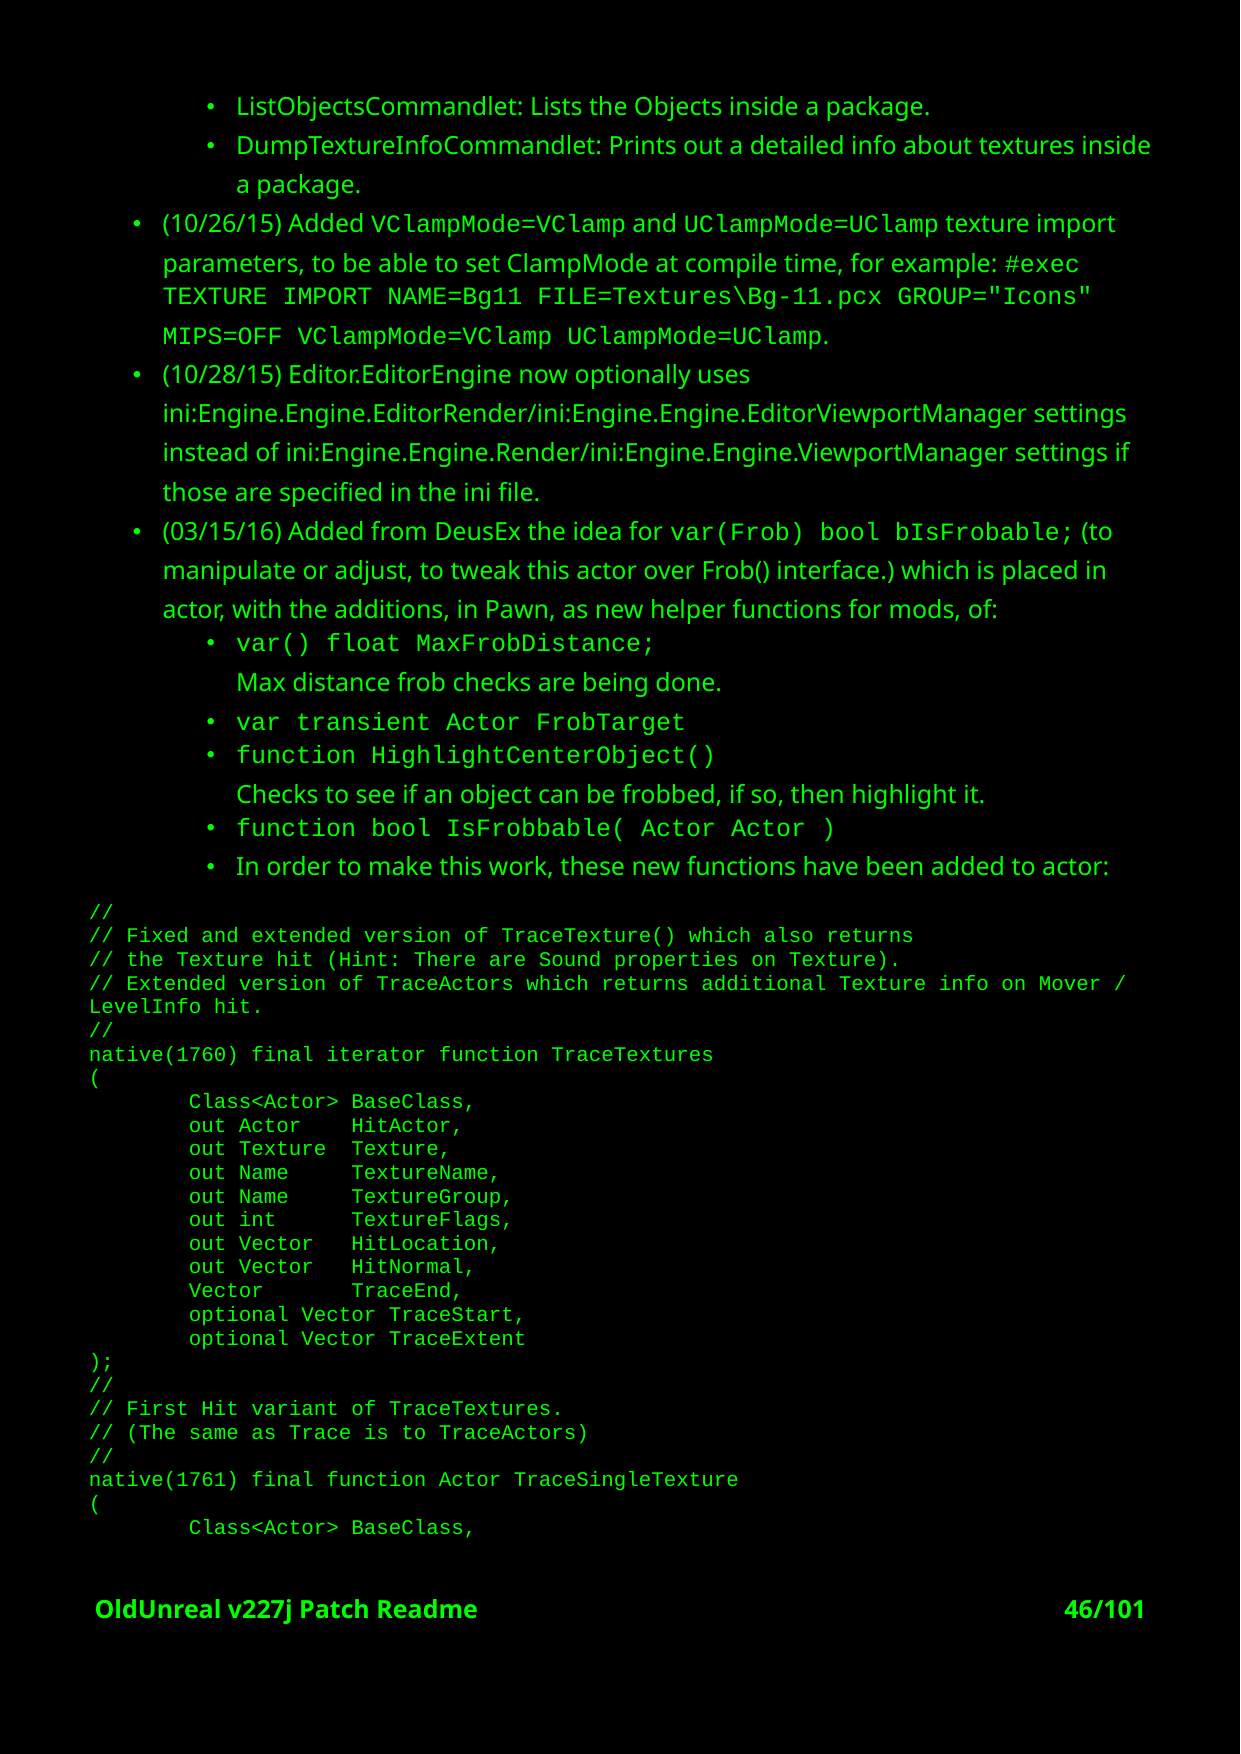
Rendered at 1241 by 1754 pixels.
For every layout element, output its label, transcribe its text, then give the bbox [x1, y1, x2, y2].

text out Name TextureName, [88, 1162, 1152, 1186]
list function HighlightCenterObject() Checks to see if an object can be frobbed, if so, then highlight it. [206, 743, 1152, 811]
text ( [88, 1493, 1152, 1517]
text out Actor HitActor, [88, 1115, 1152, 1138]
text optional Vector TraceStart, [88, 1304, 1152, 1327]
text ); [88, 1351, 1152, 1375]
list function bool IsFrobbable( Actor Actor ) [206, 816, 1152, 844]
list DumpTextureInfoCommandlet: Prints out a detailed info about textures inside a package. [206, 128, 1152, 201]
text native(1761) final function Actor TraceSingleTexture [88, 1469, 1152, 1493]
text out int TextureFlags, [88, 1209, 1152, 1233]
text out Vector HitNormal, [88, 1257, 1152, 1280]
text // the Texture hit (Hint: There are Sound properties on Texture). [88, 949, 1152, 973]
text // [88, 1446, 1152, 1469]
text // [88, 902, 1152, 926]
text optional Vector TraceExtent [88, 1327, 1152, 1351]
text Class<Actor> BaseClass, [88, 1091, 1152, 1115]
text // Fixed and extended version of TraceTexture() which also returns [88, 926, 1152, 949]
text // (The same as Trace is to TraceActors) [88, 1422, 1152, 1446]
list var() float MaxFrobDistance; Max distance frob checks are being done. [206, 631, 1152, 698]
text Vector TraceEnd, [88, 1280, 1152, 1304]
text out Name TextureGroup, [88, 1186, 1152, 1209]
list (03/15/16) Added from DeusEx the idea for var(Frob) bool bIsFrobable; (to manipulate or adjust, to tweak this actor over Frob() interface.) which is placed in actor, with the additions, in Pawn, as new helper functions for mods, of: [133, 513, 1152, 626]
text out Texture Texture, [88, 1138, 1152, 1162]
list In order to make this work, these new functions have been added to actor: [206, 848, 1152, 882]
list var transient Actor FrobTarget [206, 704, 1152, 738]
text ( [88, 1067, 1152, 1091]
text // Extended version of TraceActors which returns additional Texture info on Mover / LevelInfo hit. [88, 973, 1152, 1020]
text Class<Actor> BaseClass, [88, 1517, 1152, 1540]
text out Vector HitLocation, [88, 1233, 1152, 1257]
text // [88, 1375, 1152, 1398]
list (10/28/15) Editor.EditorEngine now optionally uses ini:Engine.Engine.EditorRender/ini:Engine.Engine.EditorViewportManager settings instead of ini:Engine.Engine.Render/ini:Engine.Engine.ViewportManager settings if those are specified in the ini file. [133, 357, 1152, 508]
list (10/26/15) Added VClampMode=VClamp and UClampMode=UClamp texture import parameters, to be able to set ClampMode at compile time, for example: #exec TEXTURE IMPORT NAME=Bg11 FILE=Textures\Bg-11.pcx GROUP="Icons" MIPS=OFF VClampMode=VClamp UClampMode=UClamp. [133, 206, 1152, 352]
text native(1760) final iterator function TraceTextures [88, 1044, 1152, 1067]
text // [88, 1020, 1152, 1044]
list ListObjectsCommandlet: Lists the Objects inside a package. [206, 88, 1152, 123]
text // First Hit variant of TraceTextures. [88, 1398, 1152, 1422]
